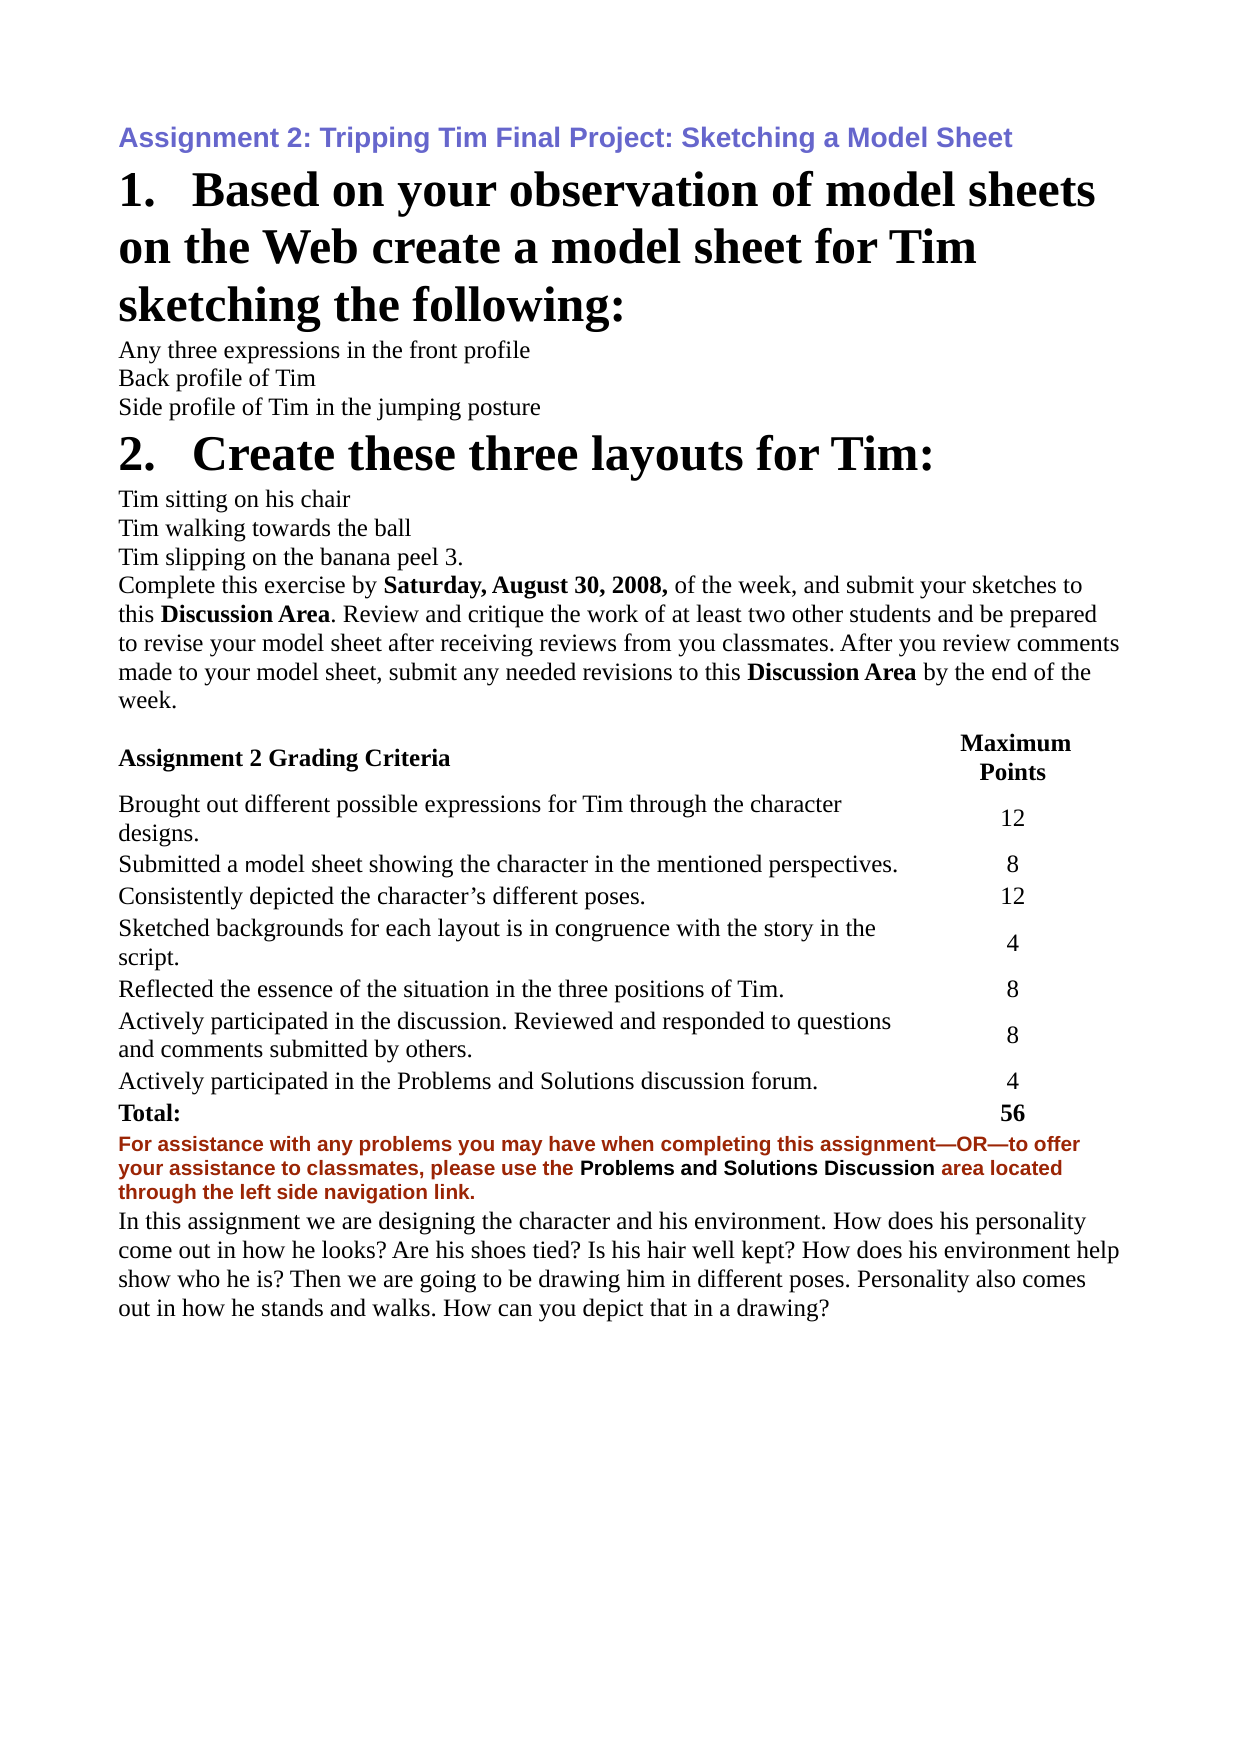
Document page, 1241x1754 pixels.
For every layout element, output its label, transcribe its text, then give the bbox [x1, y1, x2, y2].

table_cell 12 [930, 880, 1101, 912]
table_cell Actively participated in the discussion. Reviewed and responded to questions and comments submitted by others. [117, 1004, 930, 1065]
subtitle 1. Based on your observation of model sheets on the Web create a model sheet for Tim sketching the following: [118, 159, 1122, 332]
table_cell Brought out different possible expressions for Tim through the character designs. [117, 788, 930, 848]
text In this assignment we are designing the character and his environment. How does his personality come out in how he looks? Are his shoes tied? Is his hair well kept? How does his environment help show who he is? Then we are going to be drawing him in different poses. Personality also comes out in how he stands and walks. How can you depict that in a drawing? [118, 1206, 1122, 1321]
table_header Maximum Points [930, 727, 1101, 787]
table_header Assignment 2 Grading Criteria [117, 727, 930, 787]
text For assistance with any problems you may have when completing this assignment—OR—to offer your assistance to classmates, please use the Problems and Solutions Discussion area located through the left side navigation link. [118, 1132, 1122, 1203]
list Any three expressions in the front profile [118, 335, 1122, 363]
list Back profile of Tim [118, 363, 1122, 392]
text Assignment 2: Tripping Tim Final Project: Sketching a Model Sheet [118, 121, 1122, 153]
table_cell 8 [930, 973, 1101, 1004]
table_cell 12 [930, 788, 1101, 848]
table_cell Submitted a model sheet showing the character in the mentioned perspectives. [117, 848, 930, 880]
table_cell Total: [117, 1097, 930, 1129]
table_cell Consistently depicted the character’s different poses. [117, 880, 930, 912]
table_cell 4 [930, 912, 1101, 972]
table_cell 56 [930, 1097, 1101, 1129]
table_cell Reflected the essence of the situation in the three positions of Tim. [117, 973, 930, 1004]
list Tim walking towards the ball [118, 513, 1122, 542]
text Complete this exercise by Saturday, August 30, 2008, of the week, and submit your sketches to this Discussion Area. Review and critique the work of at least two other students and be prepared to revise your model sheet after receiving reviews from you classmates. After you review comments made to your model sheet, submit any needed revisions to this Discussion Area by the end of the week. [118, 571, 1122, 714]
list Tim slipping on the banana peel 3. [118, 542, 1122, 571]
table_cell Sketched backgrounds for each layout is in congruence with the story in the script. [117, 912, 930, 972]
table_cell 4 [930, 1065, 1101, 1097]
table_cell 8 [930, 848, 1101, 880]
subtitle 2. Create these three layouts for Tim: [118, 424, 1122, 481]
list Side profile of Tim in the jumping posture [118, 392, 1122, 421]
table_cell Actively participated in the Problems and Solutions discussion forum. [117, 1065, 930, 1097]
table_cell 8 [930, 1004, 1101, 1065]
list Tim sitting on his chair [118, 484, 1122, 513]
